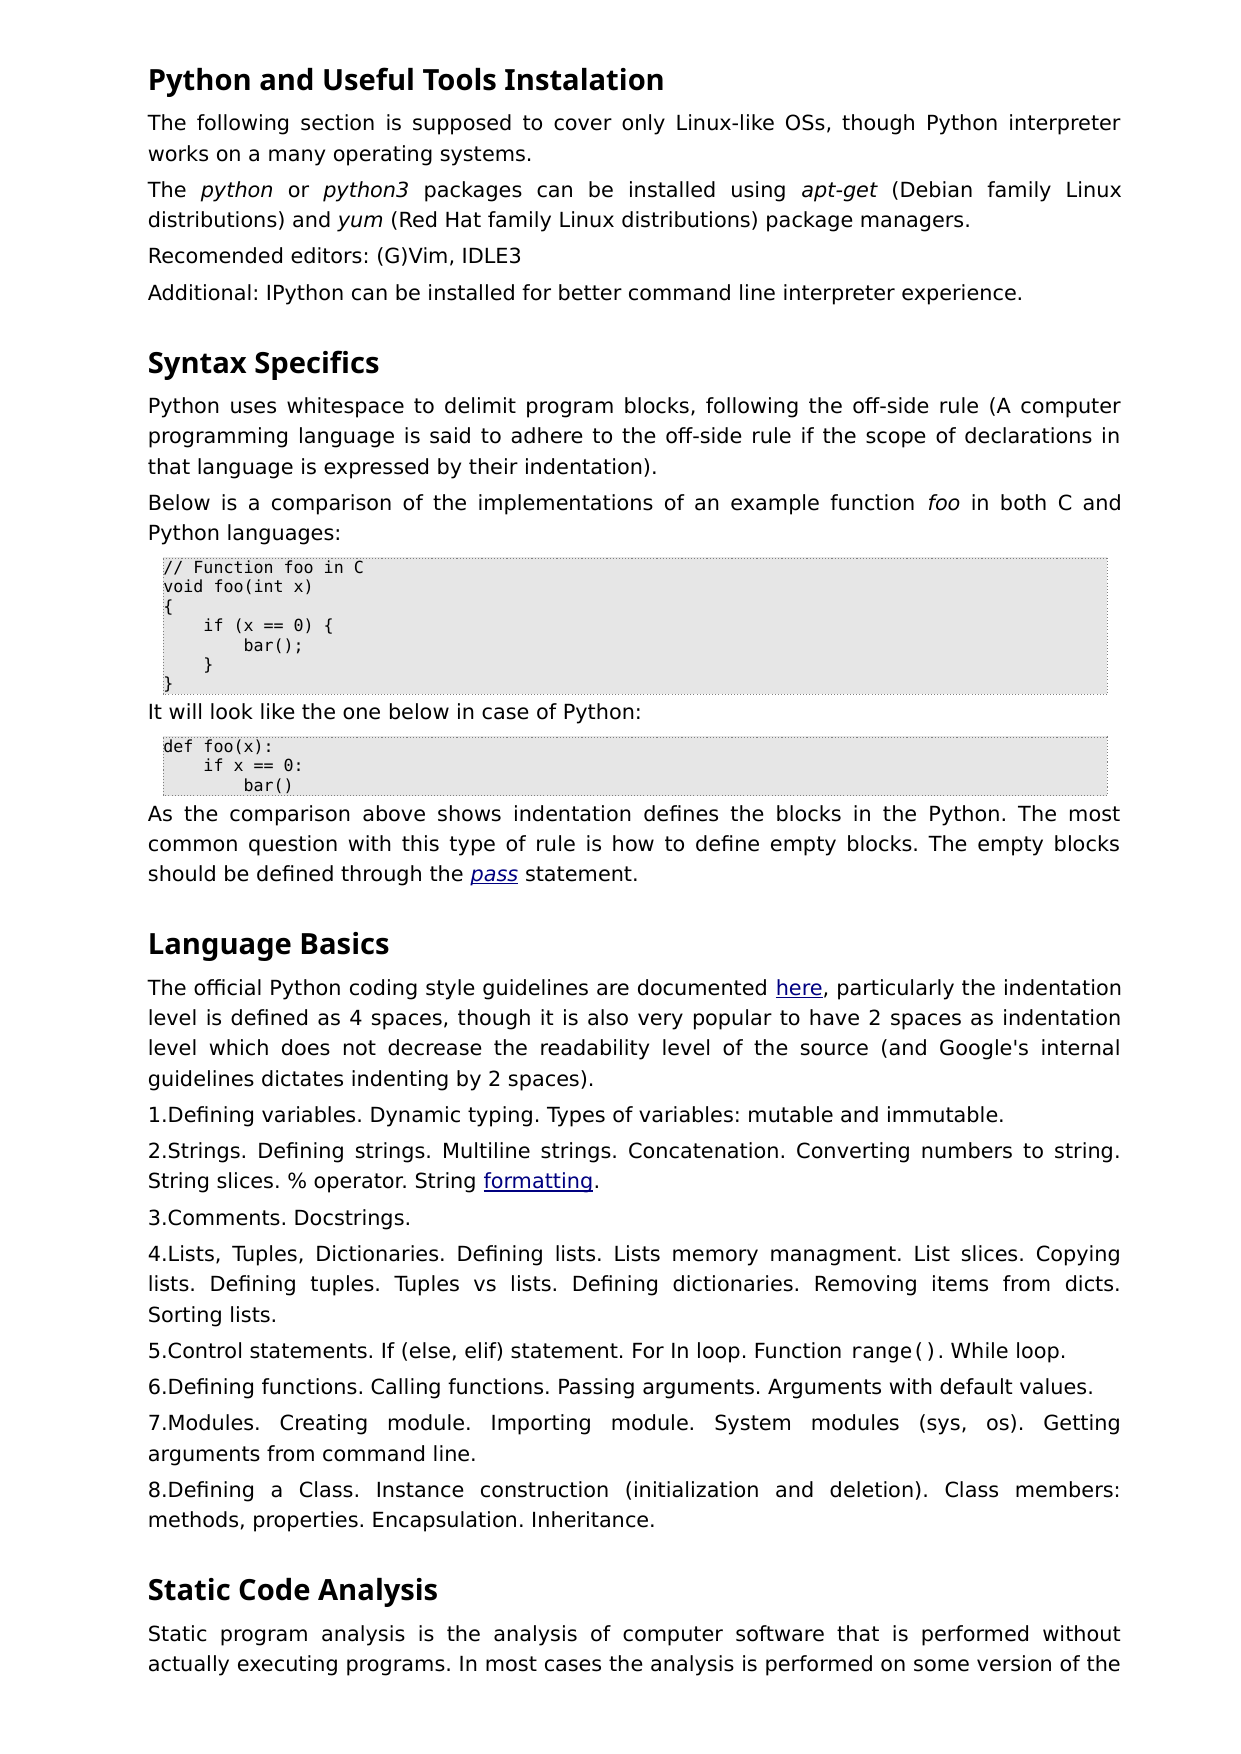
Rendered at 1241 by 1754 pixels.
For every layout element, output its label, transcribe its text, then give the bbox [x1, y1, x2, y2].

text As the comparison above shows indentation defines the blocks in the Python. The most common question with this type of rule is how to define empty blocks. The empty blocks should be defined through the pass statement. [148, 802, 1122, 887]
text Recomended editors: (G)Vim, IDLE3 [148, 244, 1122, 269]
text def foo(x): if x == 0: bar() [163, 736, 1107, 796]
text Python uses whitespace to delimit program blocks, following the off-side rule (A computer programming language is said to adhere to the off-side rule if the scope of declarations in that language is expressed by their indentation). [148, 394, 1122, 479]
text Static program analysis is the analysis of computer software that is performed without actually executing programs. In most cases the analysis is performed on some version of the [148, 1622, 1122, 1676]
list Defining variables. Dynamic typing. Types of variables: mutable and immutable. [148, 1103, 1122, 1127]
subtitle Python and Useful Tools Instalation [148, 59, 1122, 99]
list Defining a Class. Instance construction (initialization and deletion). Class members: methods, properties. Encapsulation. Inheritance. [148, 1478, 1122, 1532]
list Modules. Creating module. Importing module. System modules (sys, os). Getting arguments from command line. [148, 1411, 1122, 1466]
list Lists, Tuples, Dictionaries. Defining lists. Lists memory managment. List slices. Copying lists. Defining tuples. Tuples vs lists. Defining dictionaries. Removing items from dicts. Sorting lists. [148, 1242, 1122, 1327]
text The official Python coding style guidelines are documented here, particularly the indentation level is defined as 4 spaces, though it is also very popular to have 2 spaces as indentation level which does not decrease the readability level of the source (and Google's internal guidelines dictates indenting by 2 spaces). [148, 976, 1122, 1091]
text Additional: IPython can be installed for better command line interpreter experience. [148, 281, 1122, 305]
subtitle Language Basics [148, 923, 1122, 963]
subtitle Syntax Specifics [148, 342, 1122, 382]
list Control statements. If (else, elif) statement. For In loop. Function range(). While loop. [148, 1339, 1122, 1363]
text Below is a comparison of the implementations of an example function foo in both C and Python languages: [148, 491, 1122, 546]
text The python or python3 packages can be installed using apt-get (Debian family Linux distributions) and yum (Red Hat family Linux distributions) package managers. [148, 178, 1122, 232]
text It will look like the one below in case of Python: [148, 700, 1122, 724]
list Defining functions. Calling functions. Passing arguments. Arguments with default values. [148, 1375, 1122, 1399]
subtitle Static Code Analysis [148, 1569, 1122, 1609]
list Comments. Docstrings. [148, 1206, 1122, 1230]
text // Function foo in C void foo(int x) { if (x == 0) { bar(); } } [163, 557, 1107, 694]
list Strings. Defining strings. Multiline strings. Concatenation. Converting numbers to string. String slices. % operator. String formatting. [148, 1139, 1122, 1194]
text The following section is supposed to cover only Linux-like OSs, though Python interpreter works on a many operating systems. [148, 111, 1122, 166]
